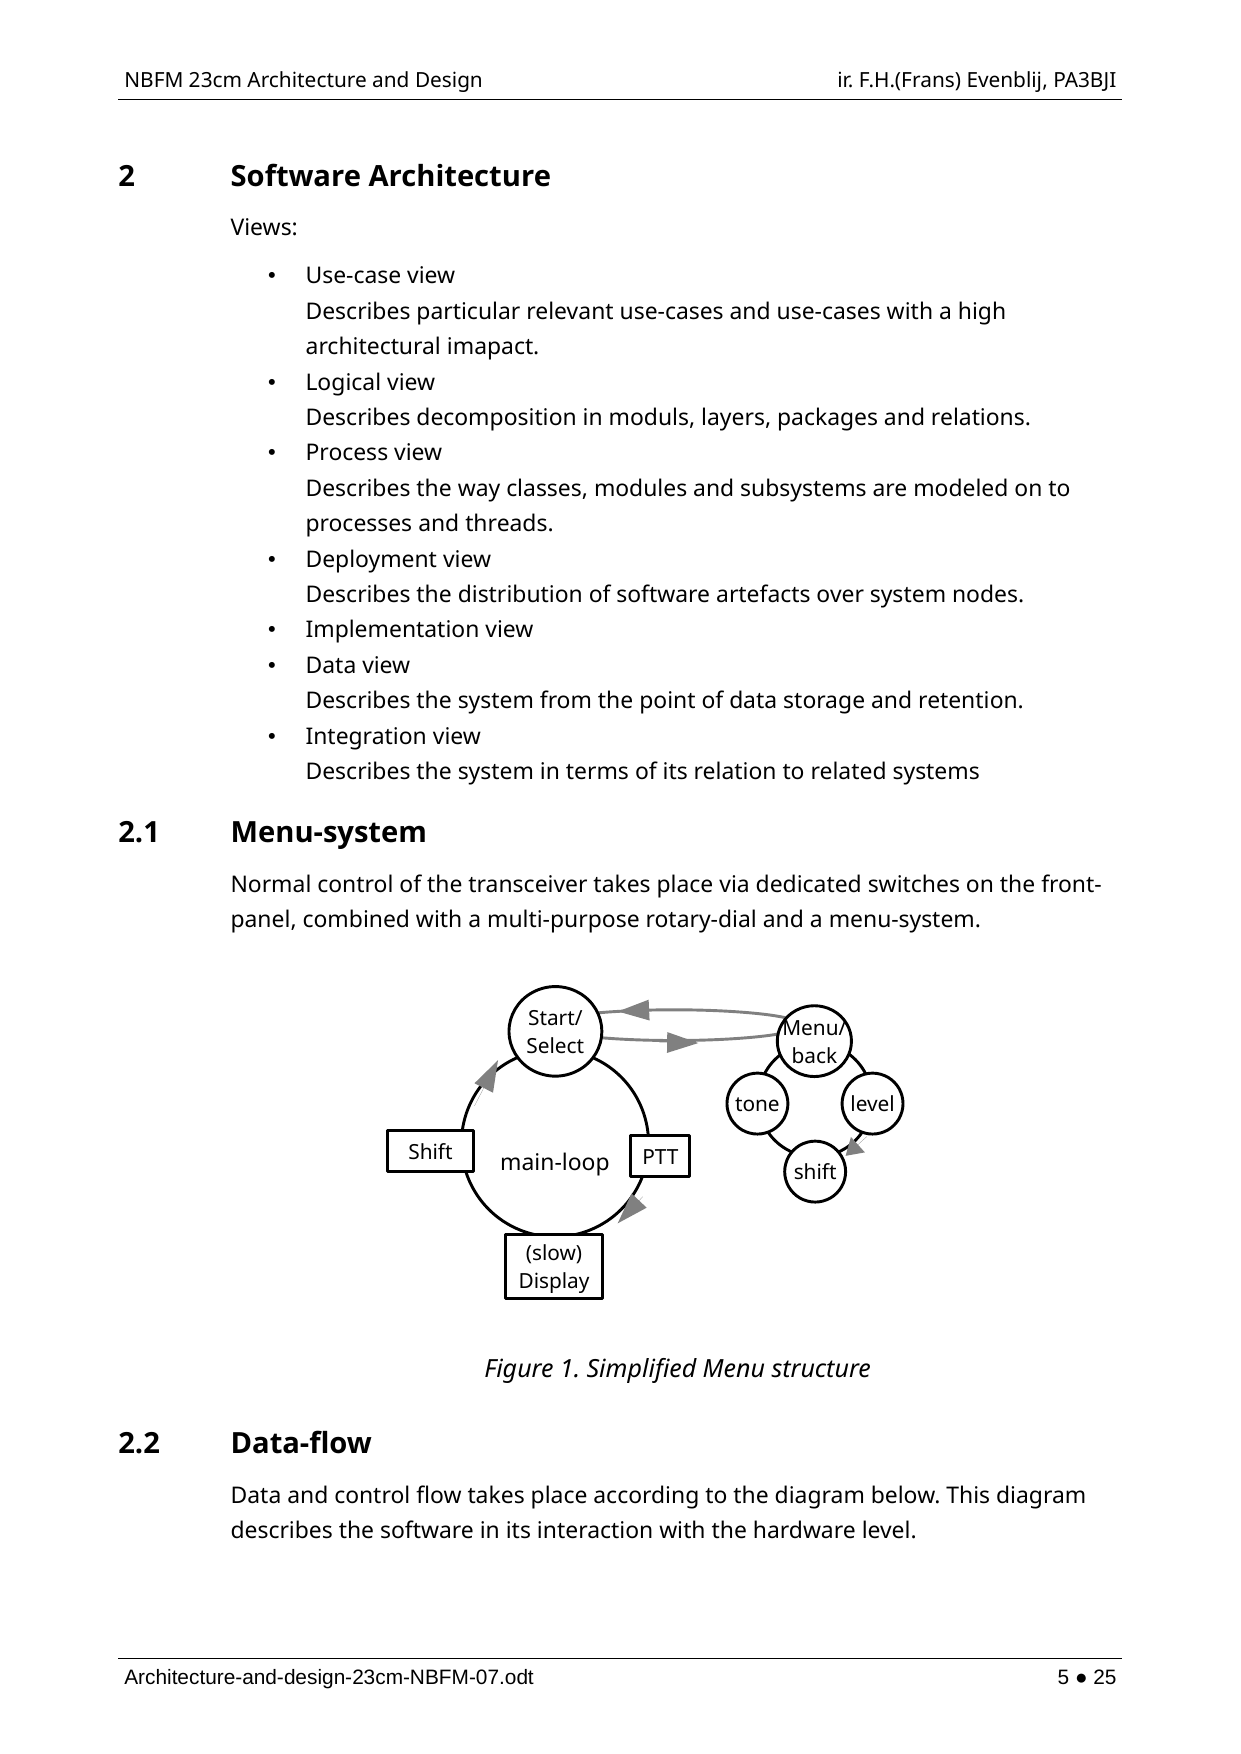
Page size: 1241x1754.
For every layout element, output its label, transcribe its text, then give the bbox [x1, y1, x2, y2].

subtitle Software Architecture [118, 155, 1122, 194]
text main-loop [352, 1146, 465, 1177]
subtitle Normal control of the transceiver takes place via dedicated switches on the front-panel, combined with a multi-purpose rotary-dial and a menu-system. [230, 863, 1122, 934]
list Menu-system [118, 811, 1122, 851]
subtitle Logical view Describes decomposition in moduls, layers, packages and relations. [268, 361, 1122, 432]
list Data-flow [118, 1422, 1122, 1462]
subtitle Views: [230, 207, 1122, 242]
subtitle Process view Describes the way classes, modules and subsystems are modeled on to processes and threads. [268, 432, 1122, 538]
text Data and control flow takes place according to the diagram below. This diagram describes the software in its interaction with the hardware level. [230, 1474, 1122, 1545]
subtitle Deployment view Describes the distribution of software artefacts over system nodes. [268, 538, 1122, 609]
subtitle Implementation view [268, 609, 1122, 644]
text main-loop [691, 1146, 788, 1177]
subtitle Use-case view Describes particular relevant use-cases and use-cases with a high architectural imapact. [268, 255, 1122, 361]
text main-loop [469, 1146, 629, 1177]
subtitle Data view Describes the system from the point of data storage and retention. [268, 644, 1122, 715]
text Figure 1. Simplified Menu structure [236, 959, 1122, 1385]
subtitle Integration view Describes the system in terms of its relation to related systems [268, 715, 1122, 786]
text main-loop [842, 1146, 1005, 1177]
